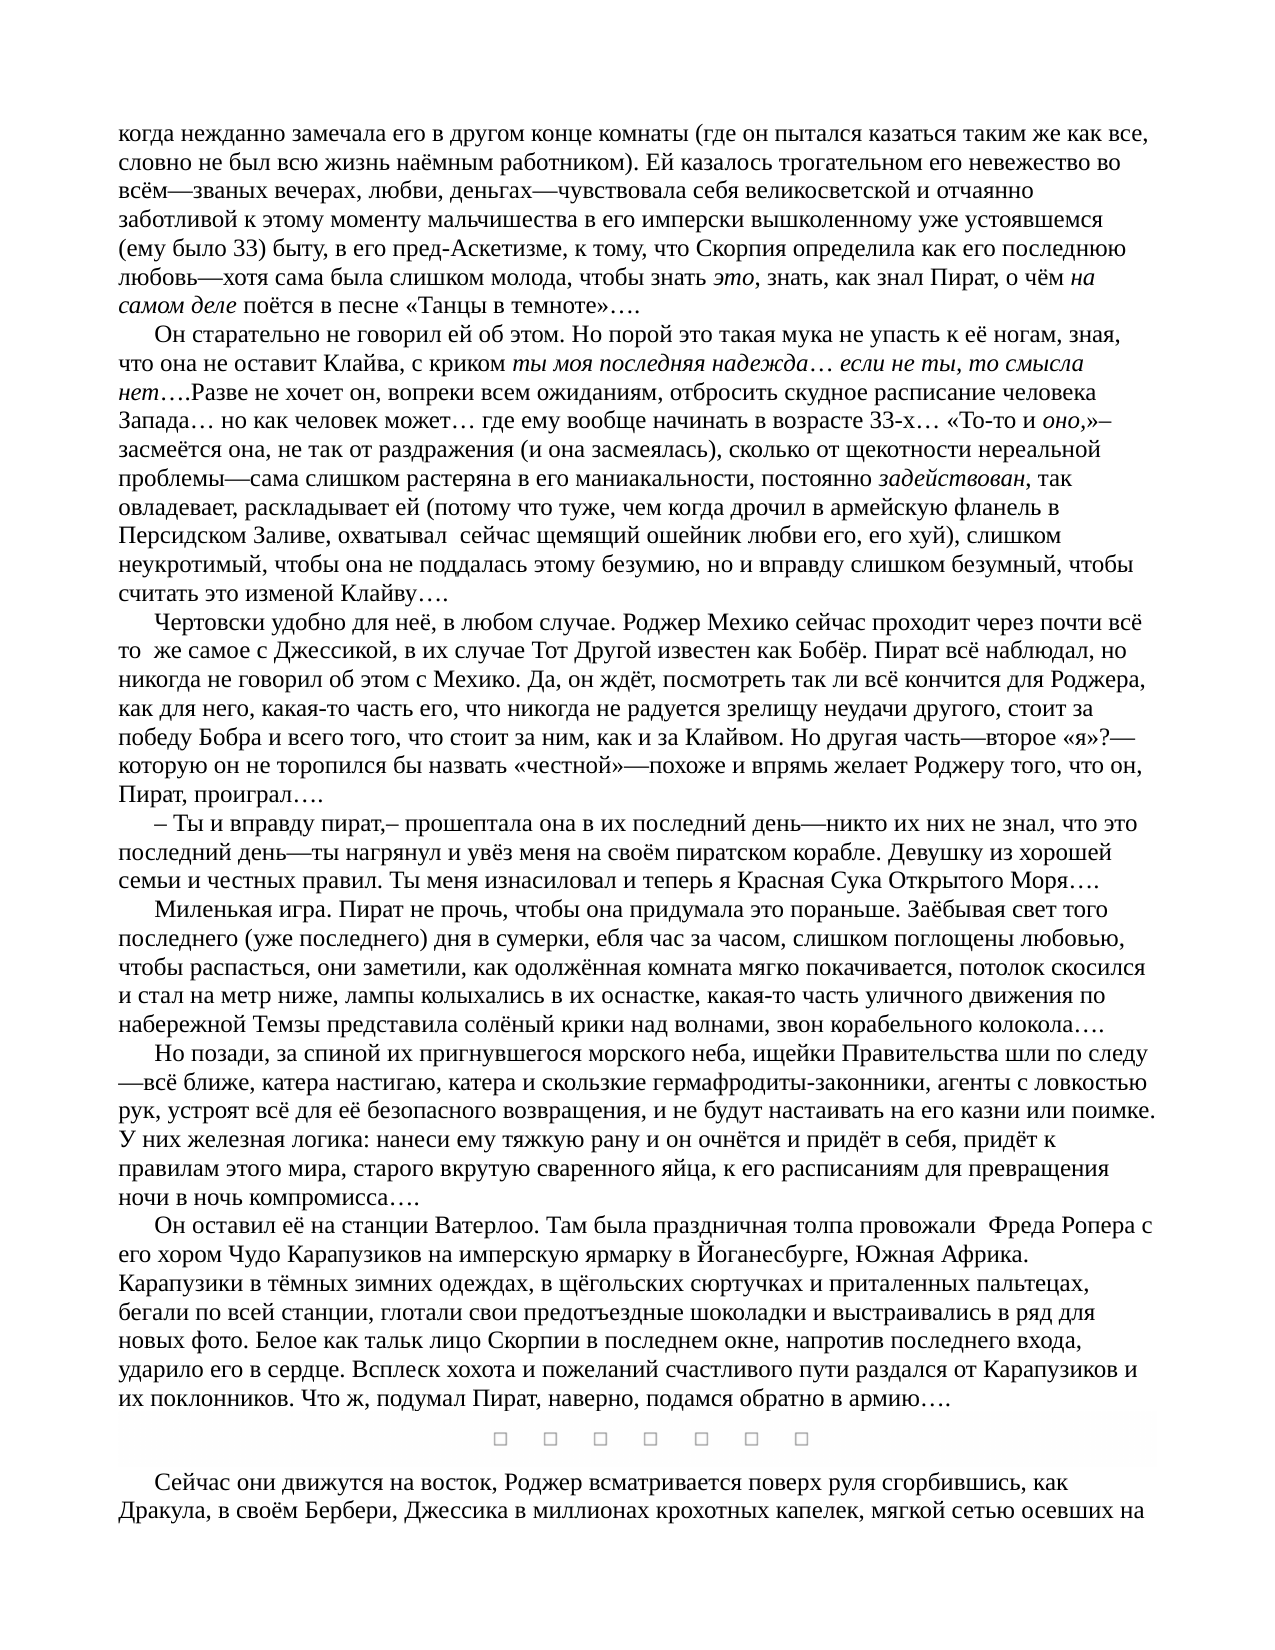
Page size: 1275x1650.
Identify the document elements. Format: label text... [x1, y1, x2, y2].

text когда нежданно замечала его в другом конце комнаты (где он пытался казаться таким же как все, словно не был всю жизнь наёмным работником). Ей казалось трогательном его невежество во всём—званых вечерах, любви, деньгах—чувствовала себя великосветской и отчаянно заботливой к этому моменту мальчишества в его имперски вышколенному уже устоявшемся (ему было 33) быту, в его пред-Аскетизме, к тому, что Скорпия определила как его последнюю любовь—хотя сама была слишком молода, чтобы знать это, знать, как знал Пират, о чём на самом деле поётся в песне «Танцы в темноте»…. [118, 118, 1157, 319]
text Но позади, за спиной их пригнувшегося морского неба, ищейки Правительства шли по следу—всё ближе, катера настигаю, катера и скользкие гермафродиты-законники, агенты с ловкостью рук, устроят всё для её безопасного возвращения, и не будут настаивать на его казни или поимке. У них железная логика: нанеси ему тяжкую рану и он очнётся и придёт в себя, придёт к правилам этого мира, старого вкрутую сваренного яйца, к его расписаниям для превращения ночи в ночь компромисса…. [118, 1038, 1157, 1211]
text Чертовски удобно для неё, в любом случае. Роджер Мехико сейчас проходит через почти всё то же самое с Джессикой, в их случае Тот Другой известен как Бобёр. Пират всё наблюдал, но никогда не говорил об этом с Мехико. Да, он ждёт, посмотреть так ли всё кончится для Роджера, как для него, какая-то часть его, что никогда не радуется зрелищу неудачи другого, стоит за победу Бобра и всего того, что стоит за ним, как и за Клайвом. Но другая часть—второе «я»?— которую он не торопился бы назвать «честной»—похоже и впрямь желает Роджеру того, что он, Пират, проиграл…. [118, 607, 1157, 808]
text Сейчас они движутся на восток, Роджер всматривается поверх руля сгорбившись, как Дракула, в своём Бербери, Джессика в миллионах крохотных капелек, мягкой сетью осевших на [118, 1467, 1157, 1524]
text Миленькая игра. Пират не прочь, чтобы она придумала это пораньше. Заёбывая свет того последнего (уже последнего) дня в сумерки, ебля час за часом, слишком поглощены любовью, чтобы распасться, они заметили, как одолжённая комната мягко покачивается, потолок скосился и стал на метр ниже, лампы колыхались в их оснастке, какая-то часть уличного движения по набережной Темзы представила солёный крики над волнами, звон корабельного колокола…. [118, 894, 1157, 1038]
text Он старательно не говорил ей об этом. Но порой это такая мука не упасть к её ногам, зная, что она не оставит Клайва, с криком ты моя последняя надежда… если не ты, то смысла нет….Разве не хочет он, вопреки всем ожиданиям, отбросить скудное расписание человека Запада… но как человек может… где ему вообще начинать в возрасте 33-х… «То-то и оно,»– засмеётся она, не так от раздражения (и она засмеялась), сколько от щекотности нереальной проблемы—сама слишком растеряна в его маниакальности, постоянно задействован, так овладевает, раскладывает ей (потому что туже, чем когда дрочил в армейскую фланель в Персидском Заливе, охватывал сейчас щемящий ошейник любви его, его хуй), слишком неукротимый, чтобы она не поддалась этому безумию, но и вправду слишком безумный, чтобы считать это изменой Клайву…. [118, 319, 1157, 607]
picture [118, 1411, 1157, 1467]
text – Ты и вправду пират,– прошептала она в их последний день—никто их них не знал, что это последний день—ты нагрянул и увёз меня на своём пиратском корабле. Девушку из хорошей семьи и честных правил. Ты меня изнасиловал и теперь я Красная Сука Открытого Моря…. [118, 808, 1157, 894]
text Он оставил её на станции Ватерлоо. Там была праздничная толпа провожали Фреда Ропера с его хором Чудо Карапузиков на имперскую ярмарку в Йоганесбурге, Южная Африка. Карапузики в тёмных зимних одеждах, в щёгольских сюртучках и приталенных пальтецах, бегали по всей станции, глотали свои предотъездные шоколадки и выстраивались в ряд для новых фото. Белое как тальк лицо Скорпии в последнем окне, напротив последнего входа, ударило его в сердце. Всплеск хохота и пожеланий счастливого пути раздался от Карапузиков и их поклонников. Что ж, подумал Пират, наверно, подамся обратно в армию…. [118, 1211, 1157, 1411]
